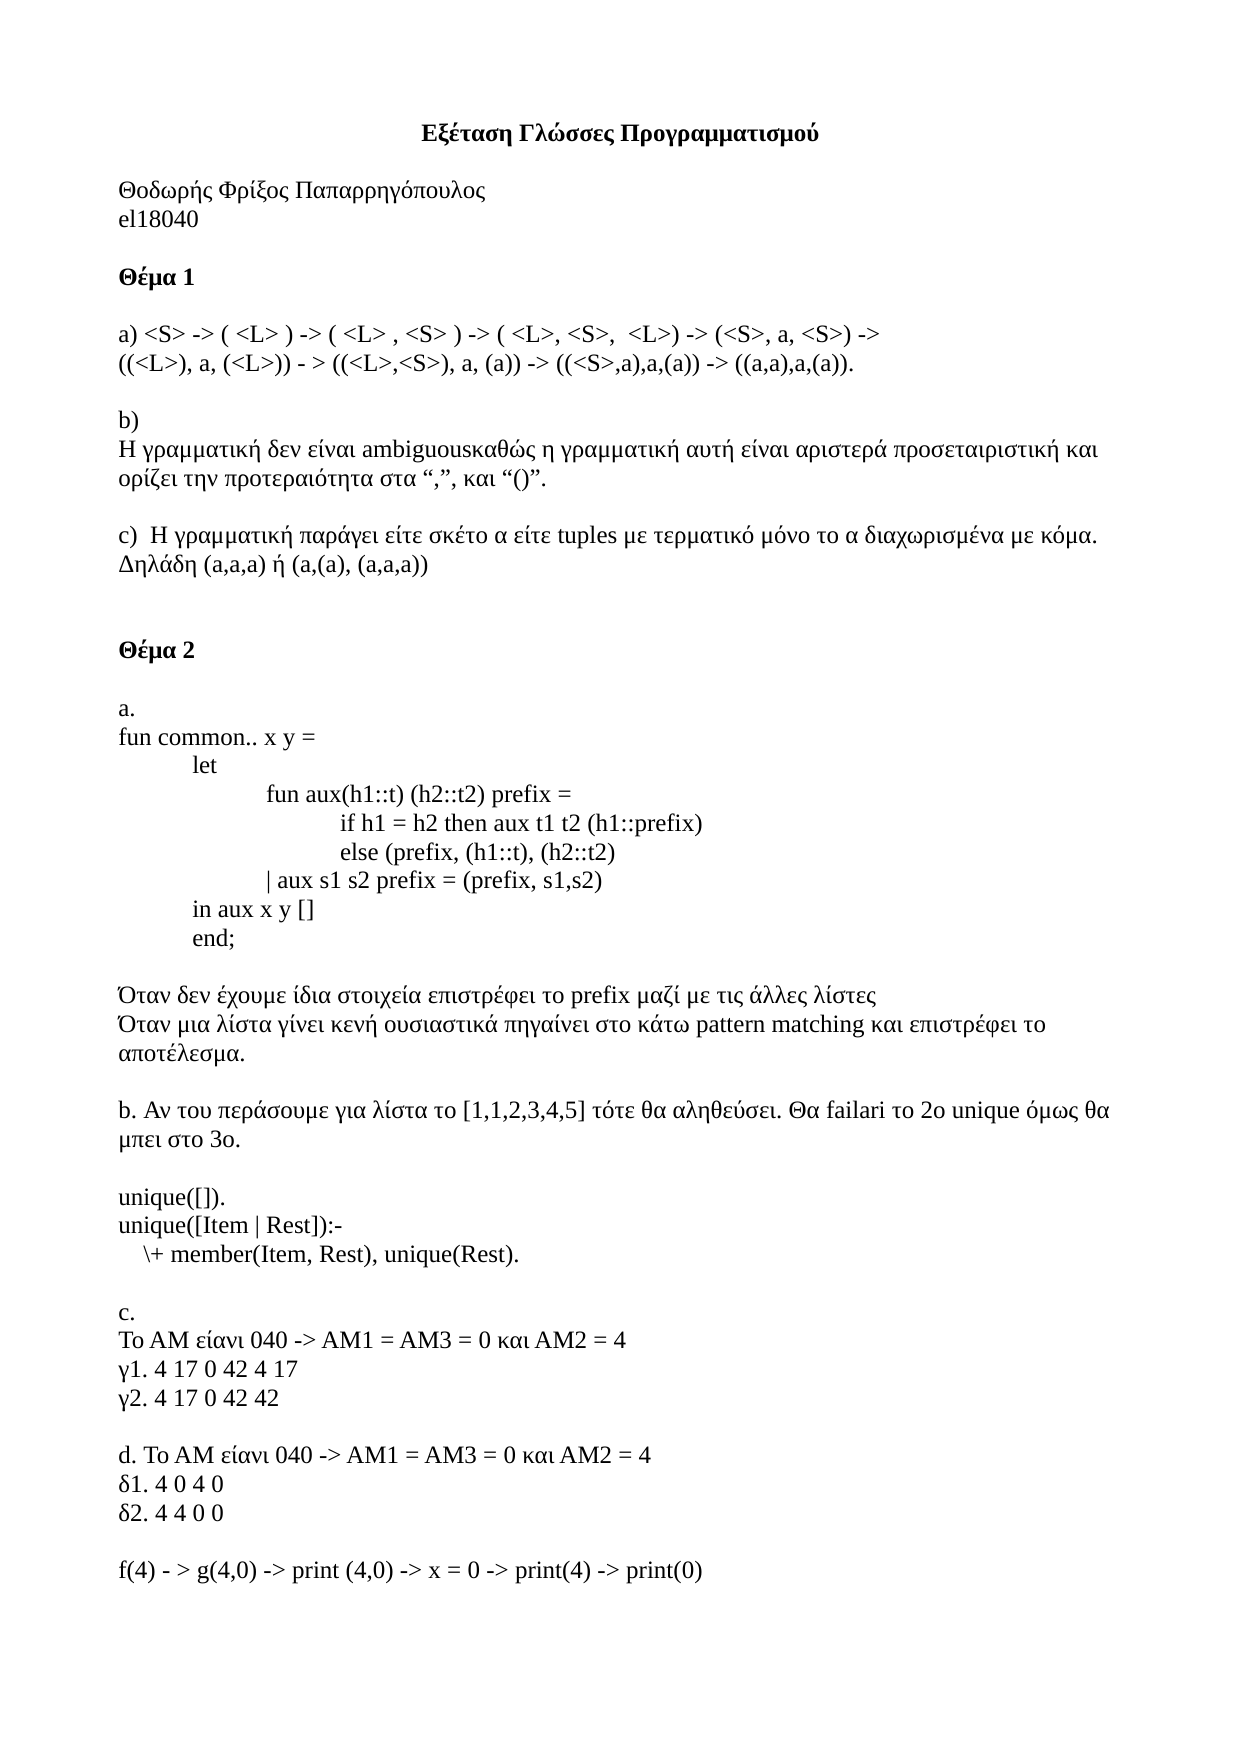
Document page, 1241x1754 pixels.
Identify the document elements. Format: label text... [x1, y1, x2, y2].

text c. [118, 1297, 1122, 1326]
text a) <S> -> ( <L> ) -> ( <L> , <S> ) -> ( <L>, <S>, <L>) -> (<S>, a, <S>) -> [118, 319, 1122, 348]
text fun common.. x y = [118, 722, 1122, 751]
text \+ member(Item, Rest), unique(Rest). [118, 1239, 1122, 1268]
text end; [118, 923, 1122, 952]
text b. Αν του περάσουμε για λίστα το [1,1,2,3,4,5] τότε θα αληθεύσει. Θα failari το 2ο unique όμως θα μπει στο 3ο. [118, 1096, 1122, 1153]
text fun aux(h1::t) (h2::t2) prefix = [118, 779, 1122, 808]
text γ2. 4 17 0 42 42 [118, 1383, 1122, 1412]
text in aux x y [] [118, 894, 1122, 923]
text Θοδωρής Φρίξος Παπαρρηγόπουλος [118, 176, 1122, 204]
text else (prefix, (h1::t), (h2::t2) [118, 837, 1122, 866]
text unique([Item | Rest]):- [118, 1211, 1122, 1239]
text if h1 = h2 then aux t1 t2 (h1::prefix) [118, 808, 1122, 837]
text δ1. 4 0 4 0 [118, 1469, 1122, 1498]
text unique([]). [118, 1182, 1122, 1211]
text Θέμα 2 [118, 636, 1122, 664]
text Εξέταση Γλώσσες Προγραμματισμού [118, 118, 1122, 147]
text a. [118, 693, 1122, 722]
text Όταν μια λίστα γίνει κενή ουσιαστικά πηγαίνει στο κάτω pattern matching και επιστρέφει το αποτέλεσμα. [118, 1009, 1122, 1067]
text | aux s1 s2 prefix = (prefix, s1,s2) [118, 866, 1122, 894]
text b) [118, 406, 1122, 434]
text let [118, 751, 1122, 779]
text c) Η γραμματική παράγει είτε σκέτο α είτε tuples με τερματικό μόνο το α διαχωρισμένα με κόμα. [118, 521, 1122, 549]
text Θέμα 1 [118, 262, 1122, 291]
text ((<L>), a, (<L>)) - > ((<L>,<S>), a, (a)) -> ((<S>,a),a,(a)) -> ((a,a),a,(a)). [118, 348, 1122, 377]
text δ2. 4 4 0 0 [118, 1498, 1122, 1527]
text d. Το ΑΜ είανι 040 -> ΑΜ1 = ΑΜ3 = 0 και ΑΜ2 = 4 [118, 1441, 1122, 1469]
text el18040 [118, 204, 1122, 233]
text f(4) - > g(4,0) -> print (4,0) -> x = 0 -> print(4) -> print(0) [118, 1556, 1122, 1584]
text Όταν δεν έχουμε ίδια στοιχεία επιστρέφει το prefix μαζί με τις άλλες λίστες [118, 981, 1122, 1009]
text γ1. 4 17 0 42 4 17 [118, 1354, 1122, 1383]
text Η γραμματική δεν είναι ambiguousκαθώς η γραμματική αυτή είναι αριστερά προσεταιριστική και ορίζει την προτεραιότητα στα “,”, και “()”. [118, 434, 1122, 492]
text Το ΑΜ είανι 040 -> ΑΜ1 = ΑΜ3 = 0 και ΑΜ2 = 4 [118, 1326, 1122, 1354]
text Δηλάδη (a,a,a) ή (a,(a), (a,a,a)) [118, 549, 1122, 578]
